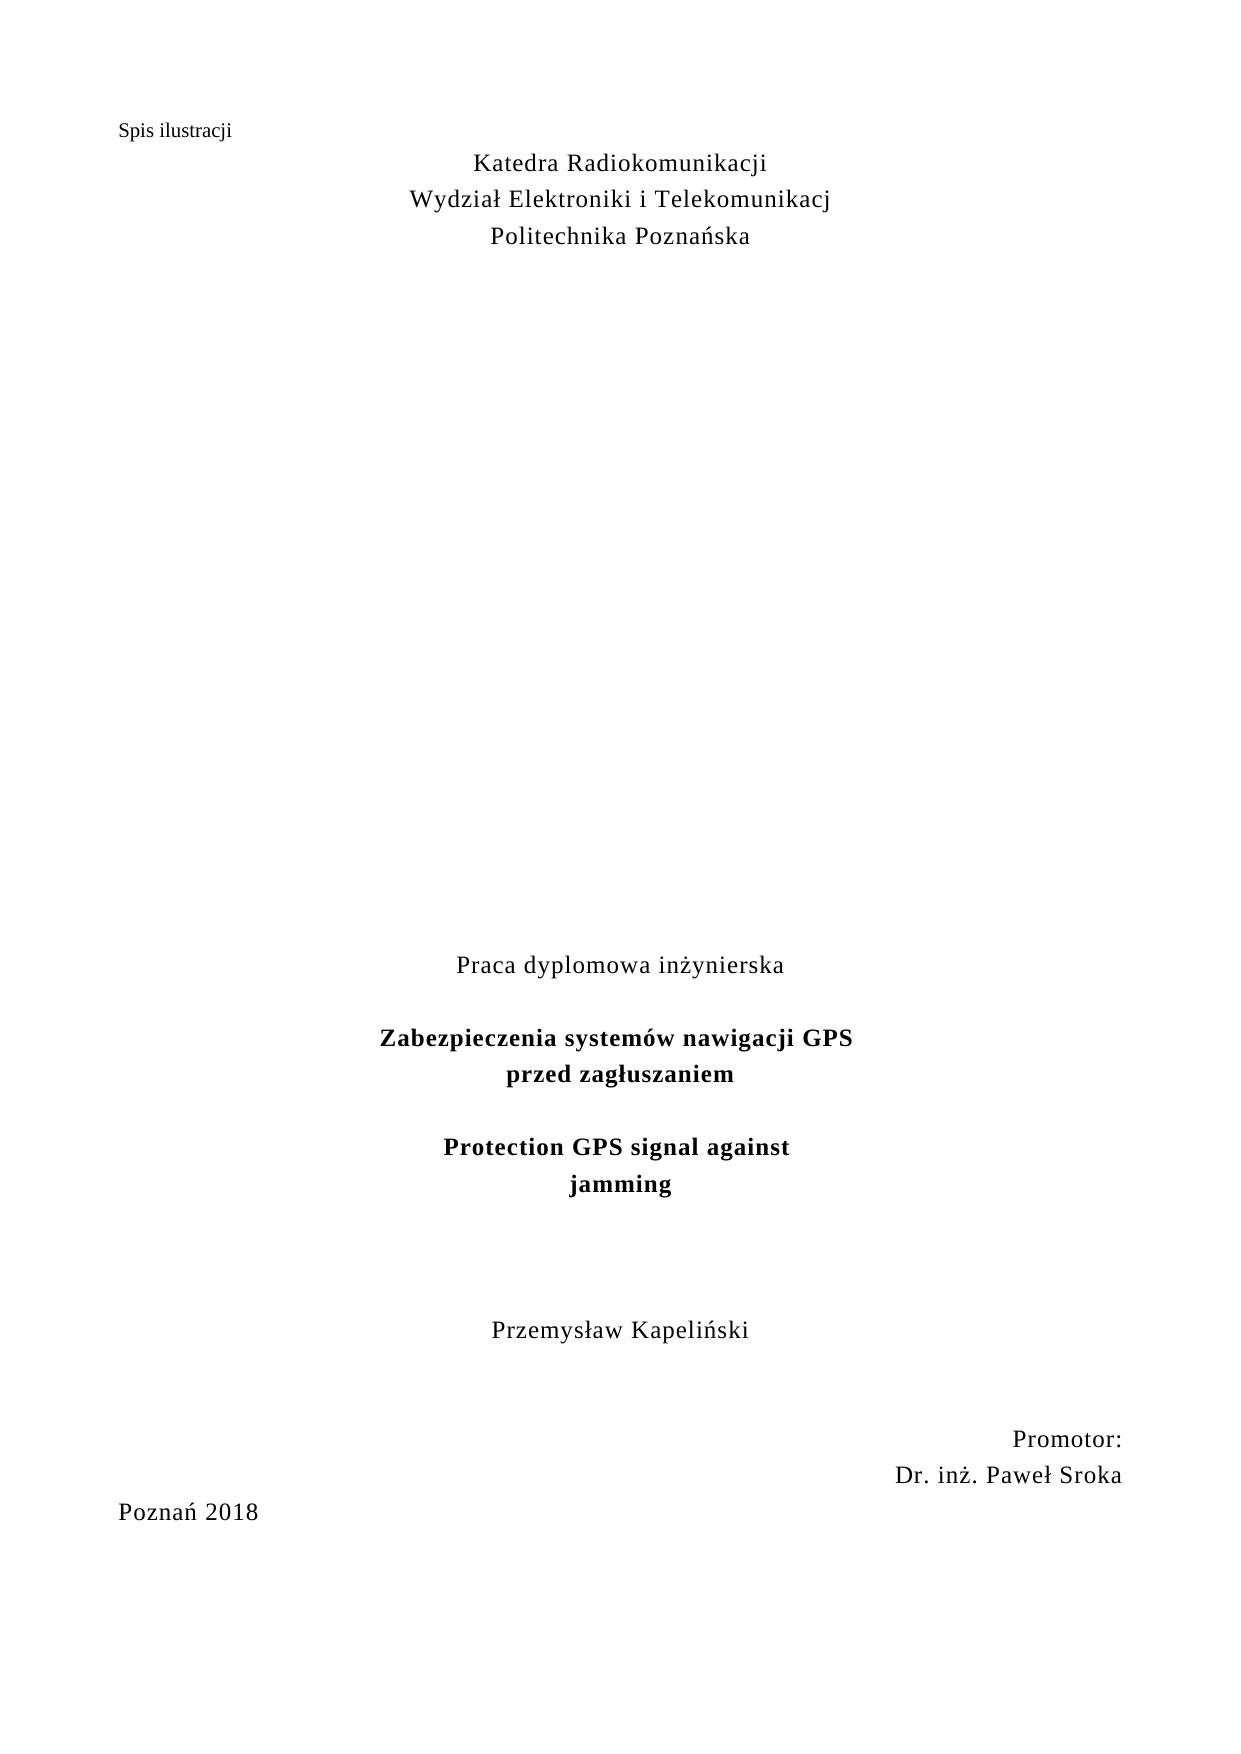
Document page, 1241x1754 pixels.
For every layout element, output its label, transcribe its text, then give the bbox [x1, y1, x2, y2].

text jamming [118, 1163, 1122, 1199]
text Promotor: [118, 1418, 1122, 1455]
text Praca dyplomowa inżynierska [118, 944, 1122, 981]
text Zabezpieczenia systemów nawigacji GPS [118, 1017, 1122, 1054]
text Wydział Elektroniki i Telekomunikacj [118, 179, 1122, 215]
text Przemysław Kapeliński [118, 1309, 1122, 1345]
text Politechnika Poznańska [118, 215, 1122, 252]
text Katedra Radiokomunikacji [118, 142, 1122, 179]
text Poznań 2018 [118, 1491, 1122, 1528]
text Dr. inż. Paweł Sroka [118, 1455, 1122, 1491]
text Protection GPS signal against [118, 1127, 1122, 1163]
text przed zagłuszaniem [118, 1054, 1122, 1090]
